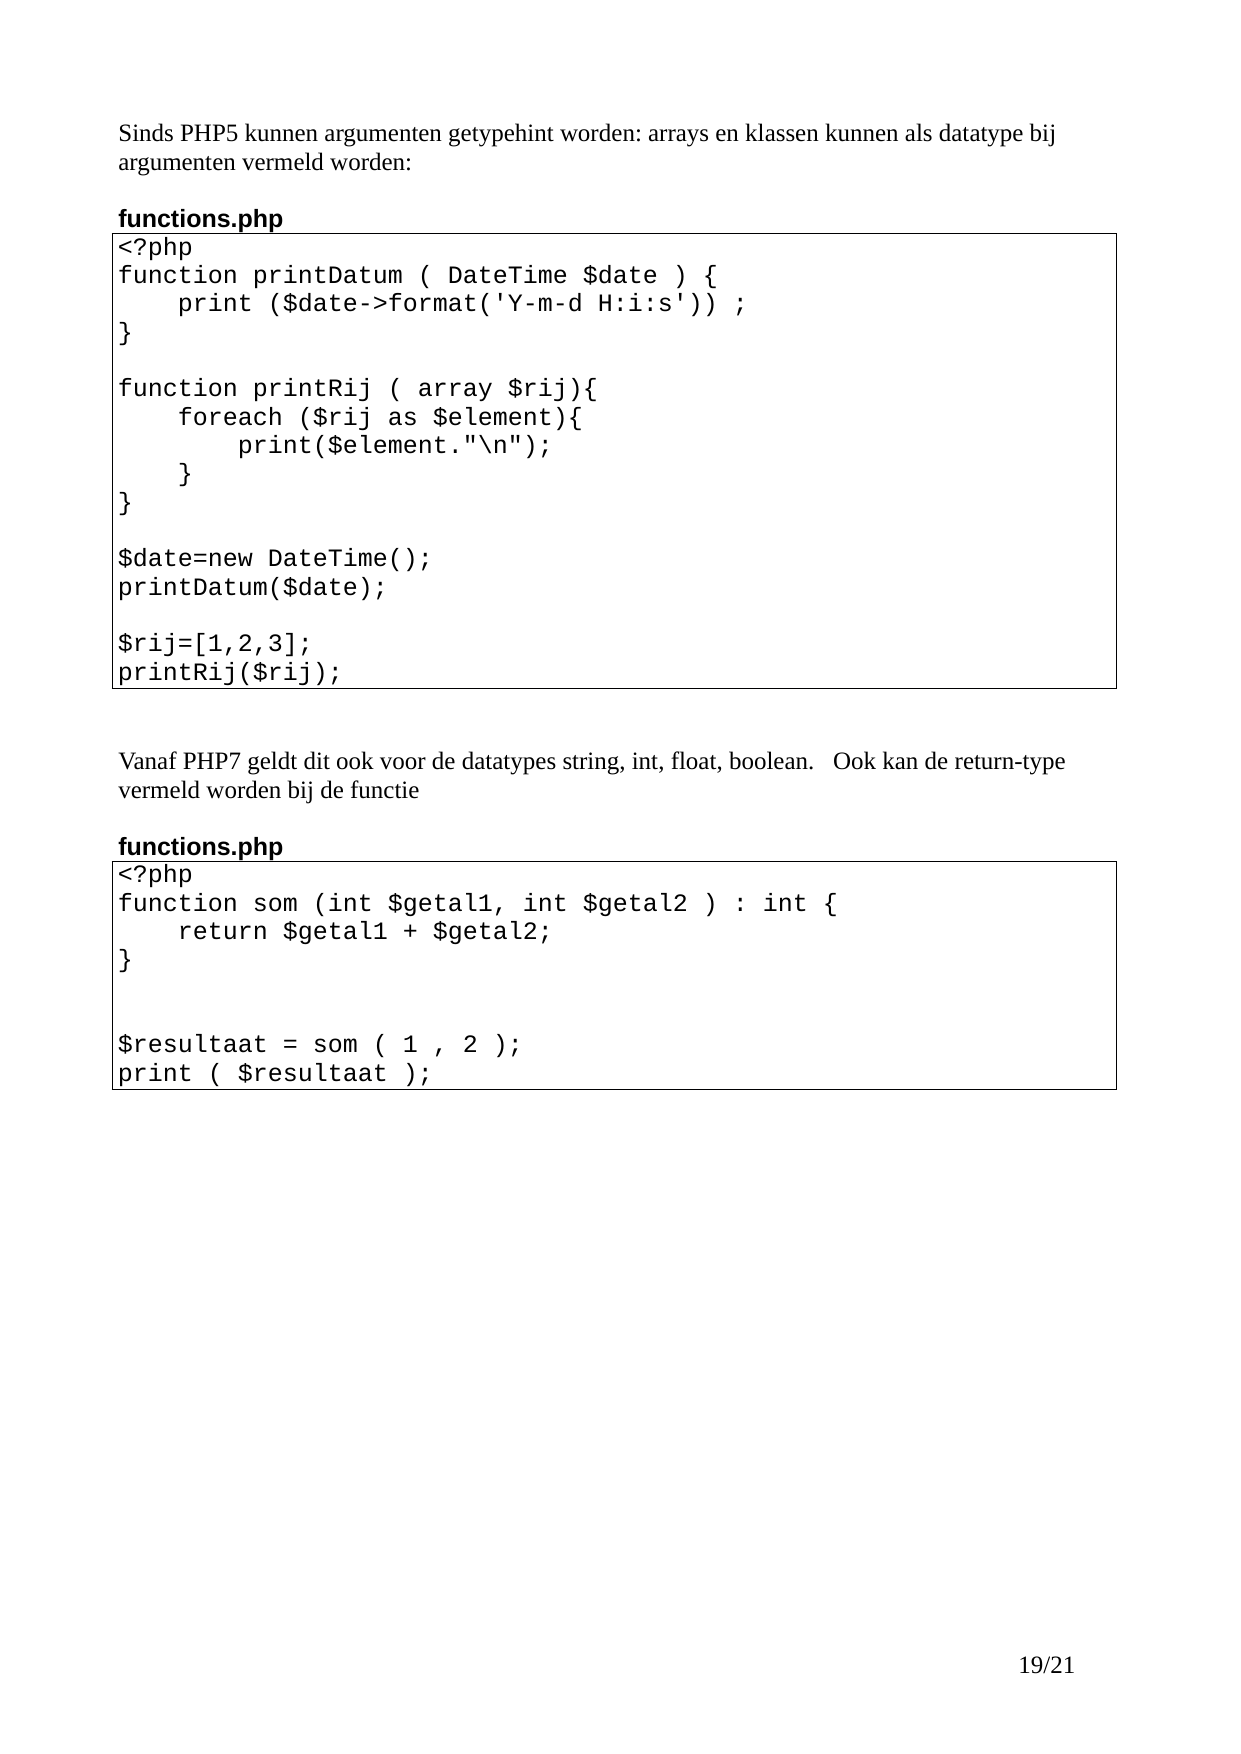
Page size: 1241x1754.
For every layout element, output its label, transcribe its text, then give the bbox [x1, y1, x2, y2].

text functions.php [118, 832, 1122, 861]
table_header <?php function som (int $getal1, int $getal2 ) : int { return $getal1 + $getal2; } $resultaat = som ( 1 , 2 ); print ( $resultaat ); [113, 862, 1116, 1089]
text Sinds PHP5 kunnen argumenten getypehint worden: arrays en klassen kunnen als datatype bij argumenten vermeld worden: [118, 118, 1122, 176]
text functions.php [118, 204, 1122, 233]
text Vanaf PHP7 geldt dit ook voor de datatypes string, int, float, boolean. Ook kan de return-type vermeld worden bij de functie [118, 746, 1122, 803]
table_header <?php function printDatum ( DateTime $date ) { print ($date->format('Y-m-d H:i:s')) ; } function printRij ( array $rij){ foreach ($rij as $element){ print($element."\n"); } } $date=new DateTime(); printDatum($date); $rij=[1,2,3]; printRij($rij); [113, 234, 1116, 687]
